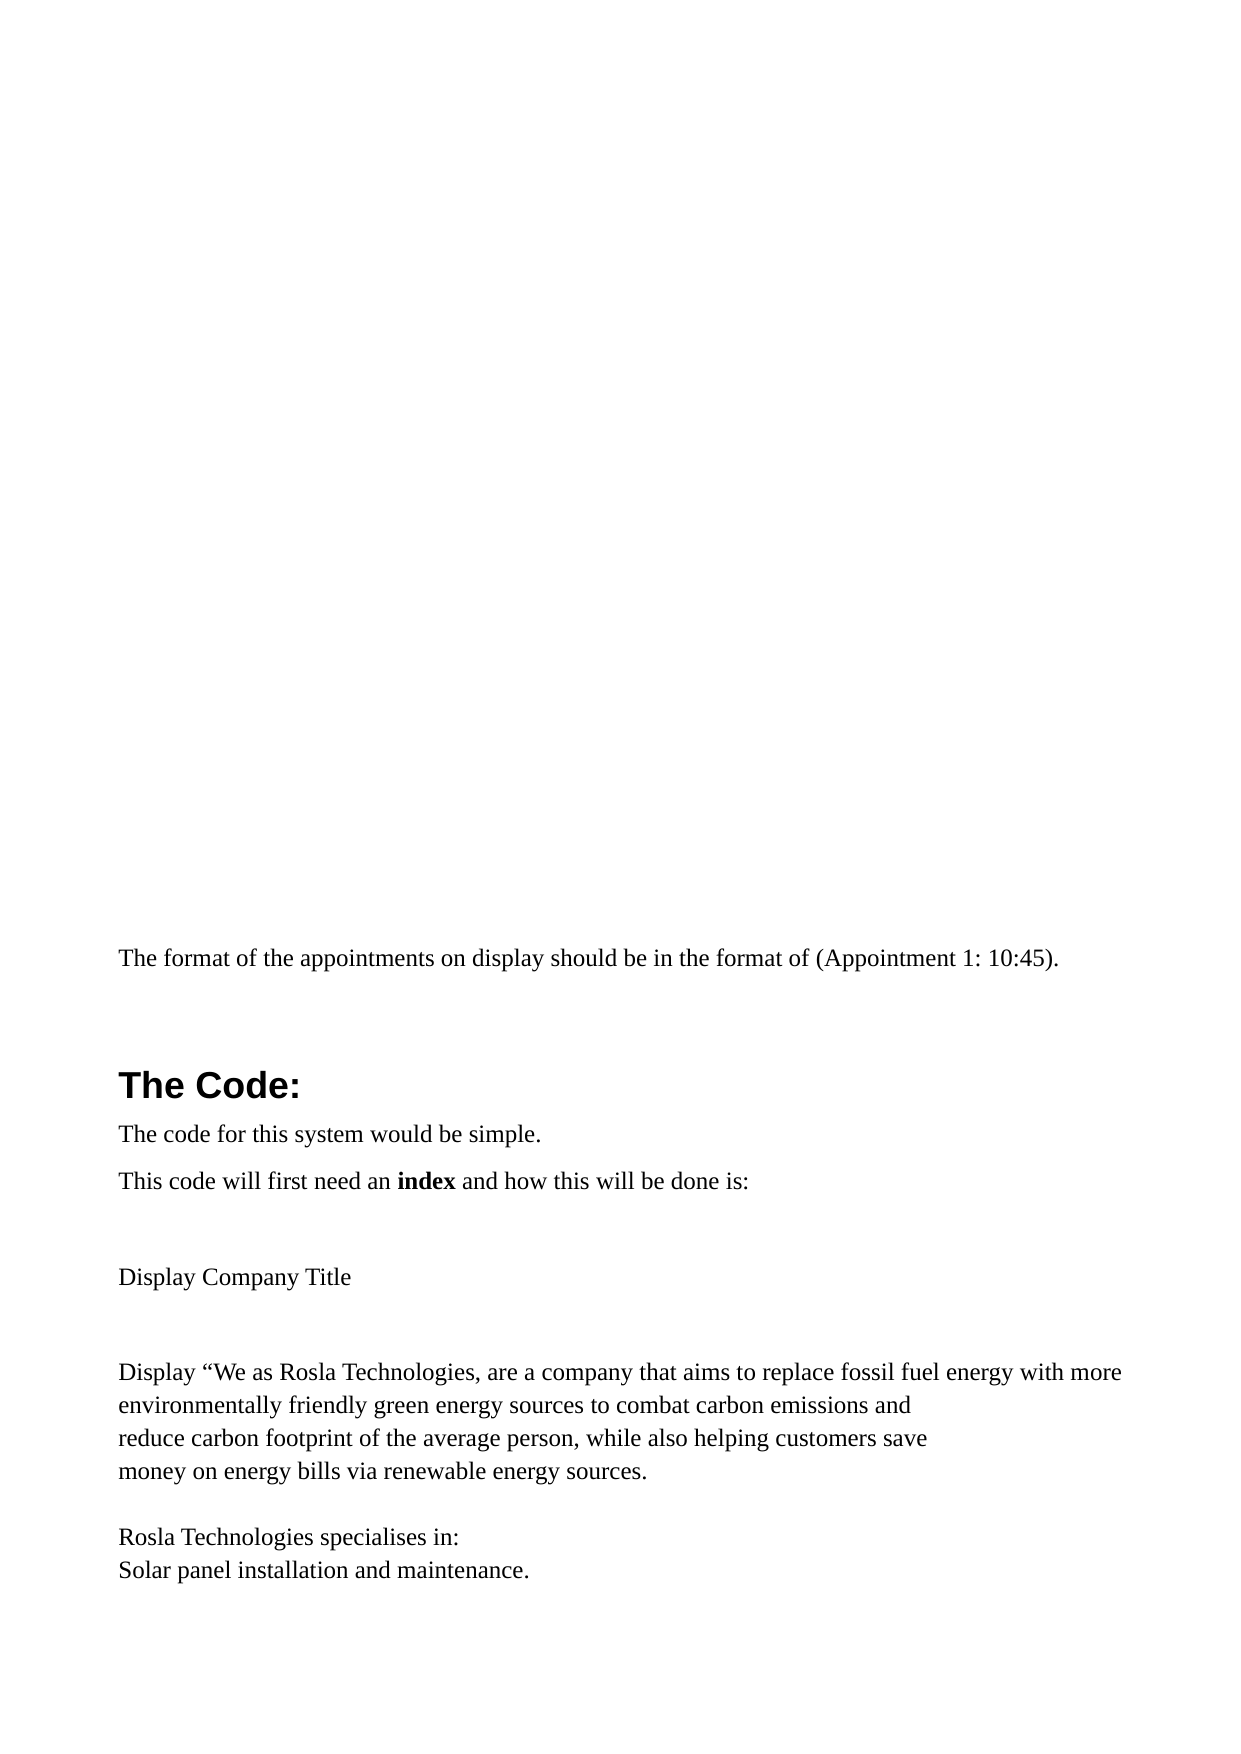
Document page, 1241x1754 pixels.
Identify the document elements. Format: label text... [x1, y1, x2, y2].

text Display Company Title [118, 1262, 1122, 1290]
subtitle The Code: [118, 1063, 1122, 1106]
text This code will first need an index and how this will be done is: [118, 1166, 1122, 1195]
text Display “We as Rosla Technologies, are a company that aims to replace fossil fuel energy with more environmentally friendly green energy sources to combat carbon emissions and reduce carbon footprint of the average person, while also helping customers save money on energy bills via renewable energy sources. Rosla Technologies specialises in: Solar panel installation and maintenance. [118, 1357, 1122, 1584]
text The code for this system would be simple. [118, 1119, 1122, 1148]
text The format of the appointments on display should be in the format of (Appointment 1: 10:45). [118, 943, 1122, 972]
